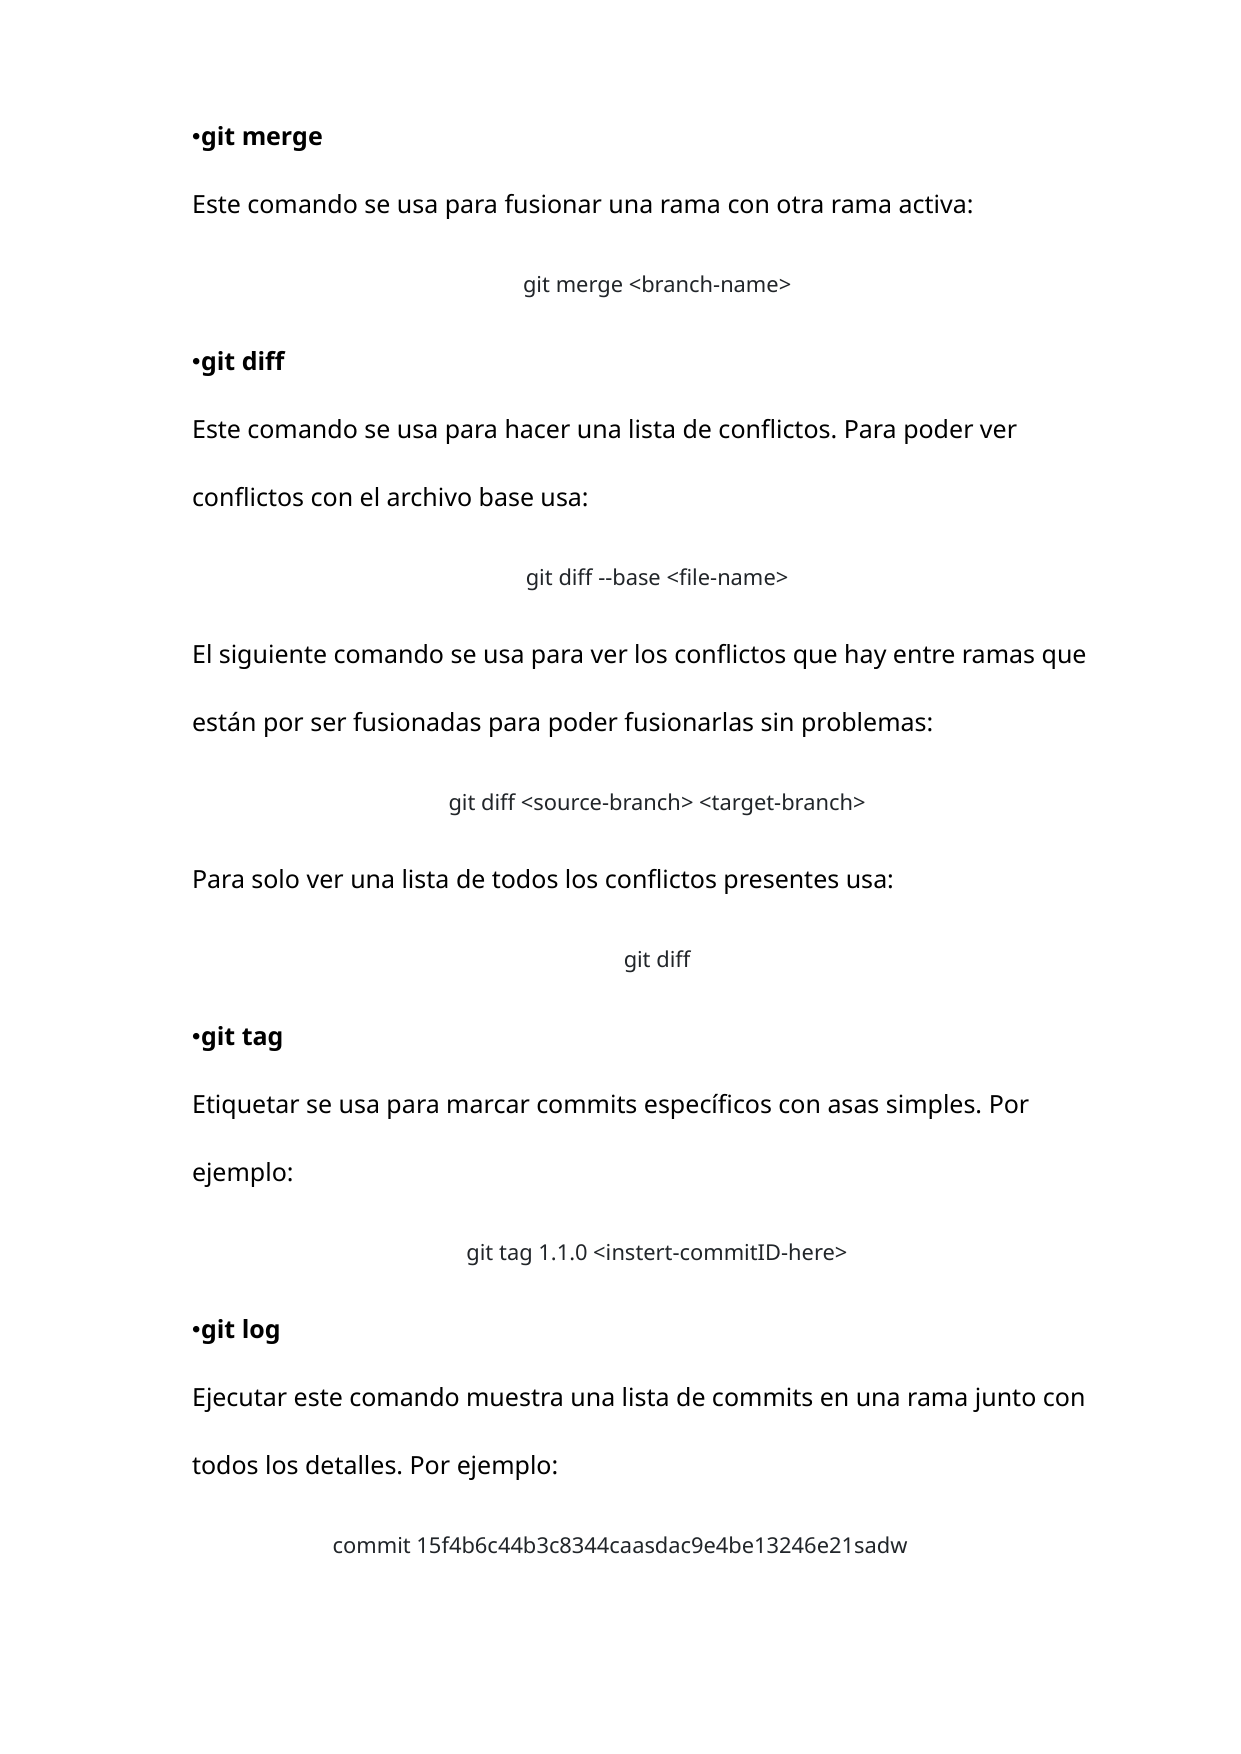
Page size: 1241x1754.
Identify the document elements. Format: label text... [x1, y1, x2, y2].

list git merge Este comando se usa para fusionar una rama con otra rama activa: [118, 118, 1122, 220]
list git tag 1.1.0 <instert-commitID-here> [118, 1237, 1122, 1267]
list El siguiente comando se usa para ver los conflictos que hay entre ramas que están por ser fusionadas para poder fusionarlas sin problemas: [118, 636, 1122, 738]
list git diff Este comando se usa para hacer una lista de conflictos. Para poder ver conflictos con el archivo base usa: [118, 343, 1122, 513]
list git merge <branch-name> [118, 269, 1122, 299]
list git diff [118, 944, 1122, 974]
list git diff --base <file-name> [118, 562, 1122, 592]
list git log Ejecutar este comando muestra una lista de commits en una rama junto con todos los detalles. Por ejemplo: [118, 1311, 1122, 1482]
list Para solo ver una lista de todos los conflictos presentes usa: [118, 861, 1122, 895]
list git tag Etiquetar se usa para marcar commits específicos con asas simples. Por ejemplo: [118, 1018, 1122, 1188]
list git diff <source-branch> <target-branch> [118, 787, 1122, 817]
text commit 15f4b6c44b3c8344caasdac9e4be13246e21sadw [118, 1530, 1122, 1560]
